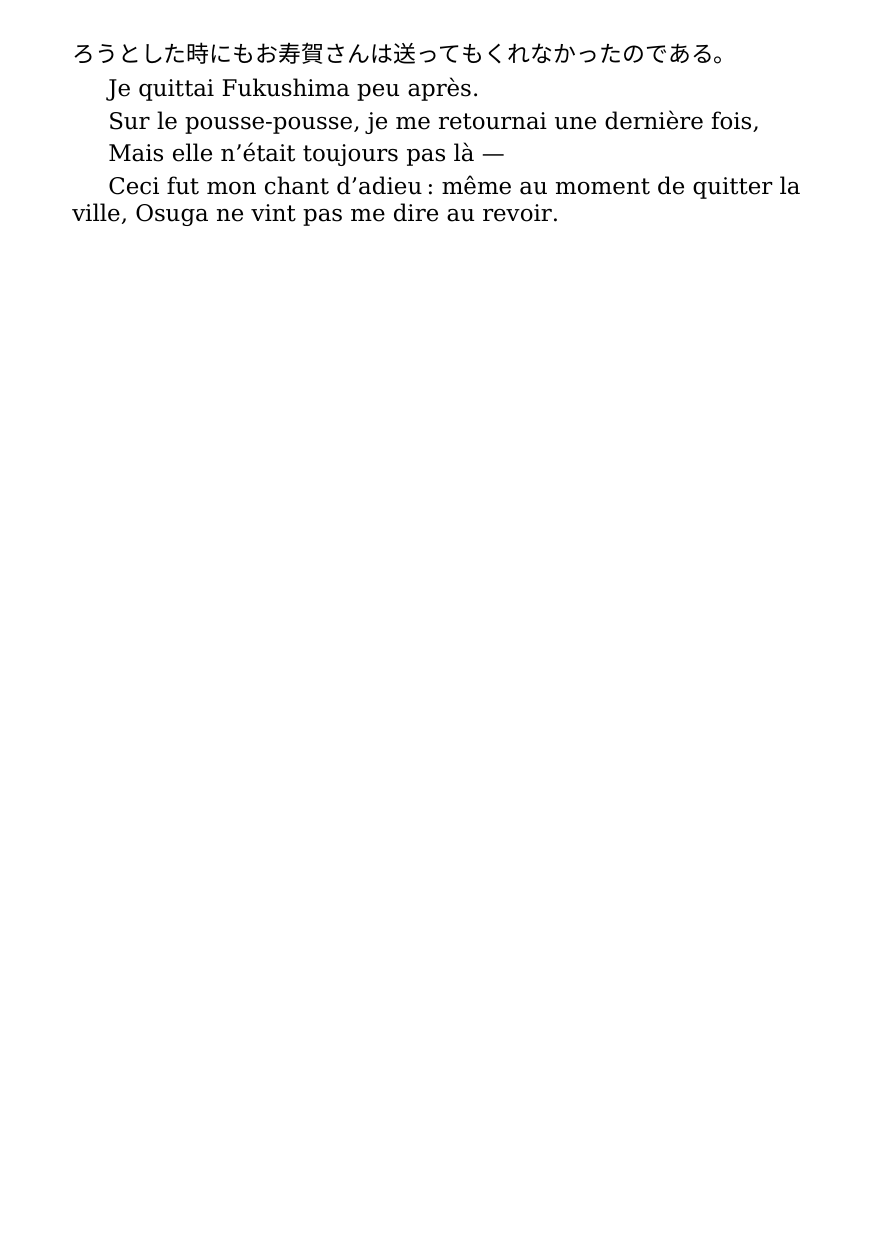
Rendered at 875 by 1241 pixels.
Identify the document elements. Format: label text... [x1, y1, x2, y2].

text Ceci fut mon chant d’adieu : même au moment de quitter la ville, Osuga ne vint pas me dire au revoir. [72, 173, 802, 226]
text Sur le pousse-pousse, je me retournai une dernière fois, [72, 108, 802, 134]
text ろうとした時にもお寿賀さんは送ってもくれなかったのである。 [72, 36, 802, 69]
text Mais elle n’était toujours pas là — [72, 140, 802, 167]
text Je quittai Fukushima peu après. [72, 75, 802, 102]
